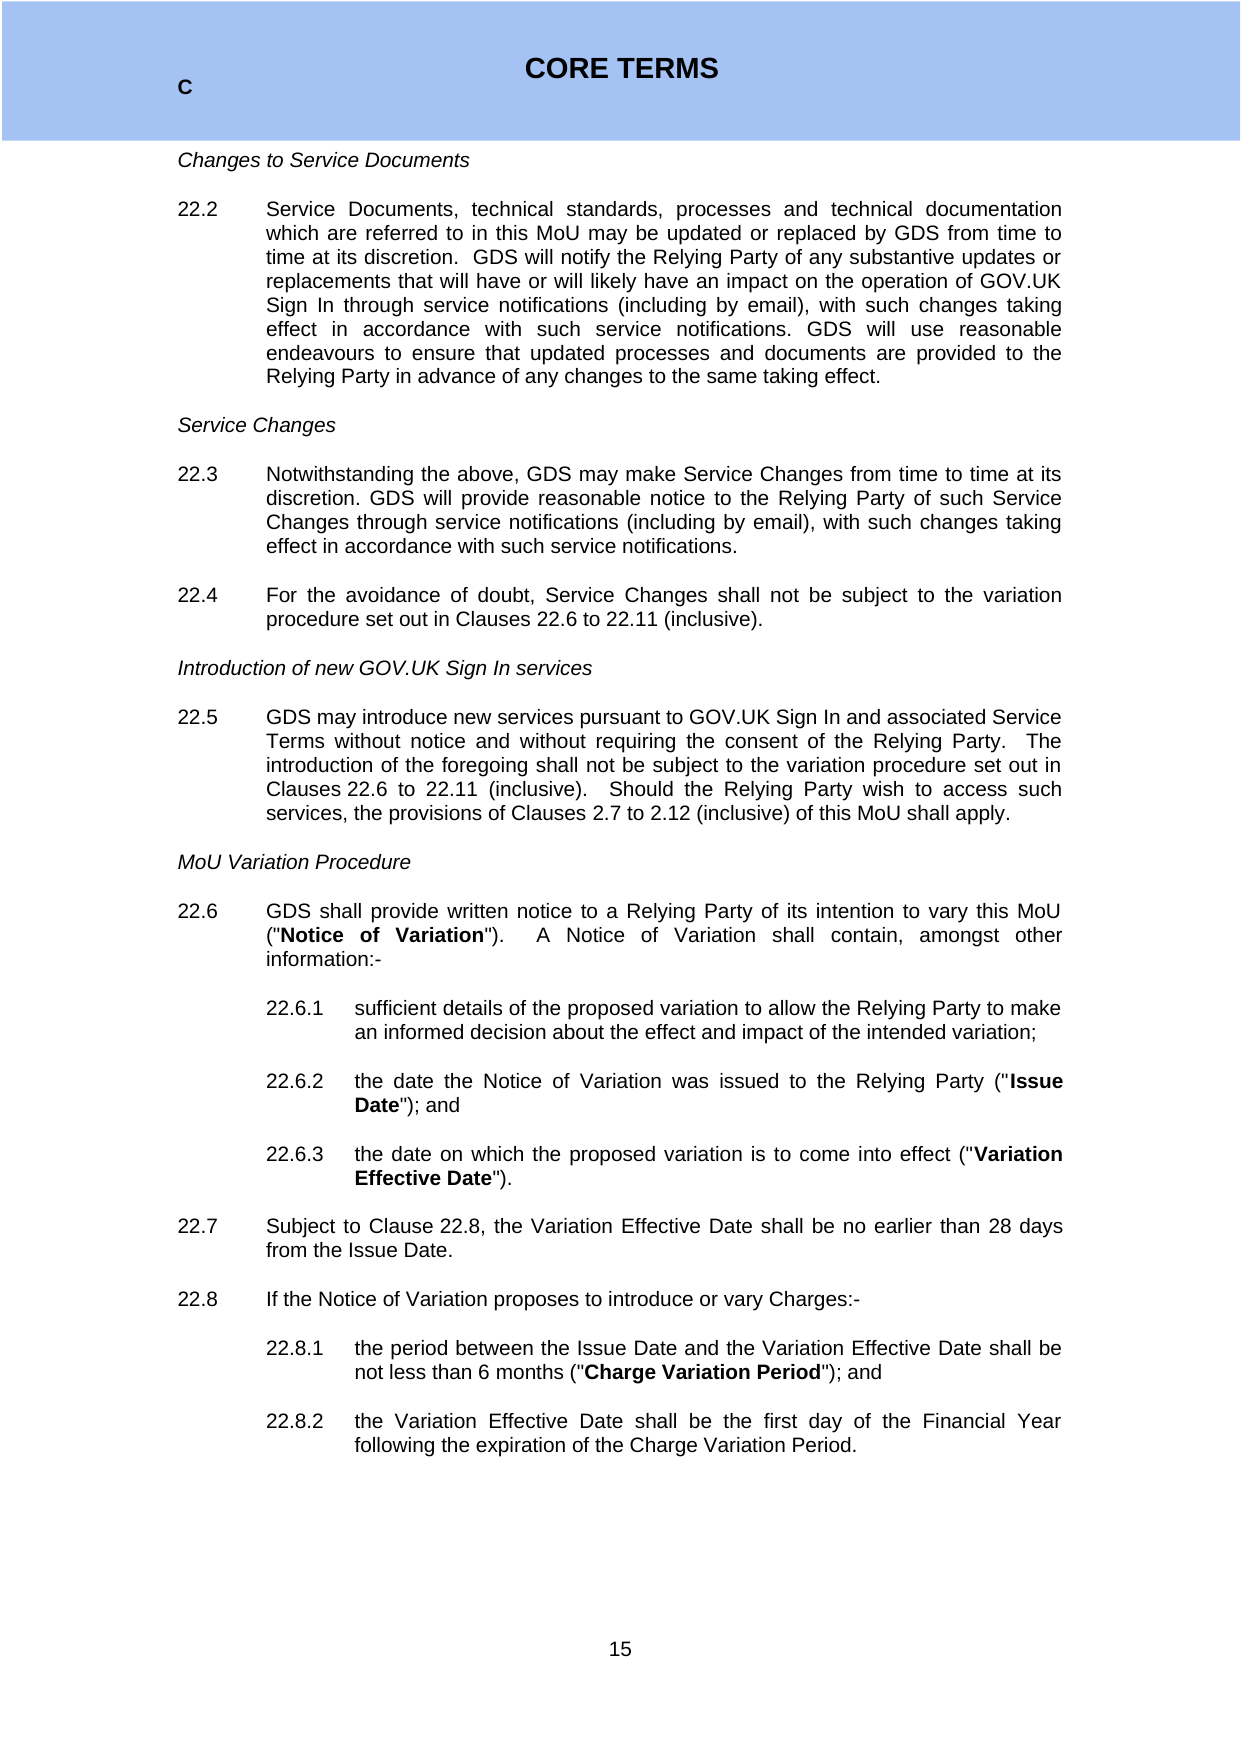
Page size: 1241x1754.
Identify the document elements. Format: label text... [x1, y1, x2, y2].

subtitle Changes to Service Documents [177, 148, 1063, 172]
list Notwithstanding the above, GDS may make Service Changes from time to time at its discretion. GDS will provide reasonable notice to the Relying Party of such Service Changes through service notifications (including by email), with such changes taking effect in accordance with such service notifications. [177, 462, 1063, 558]
list the Variation Effective Date shall be the first day of the Financial Year following the expiration of the Charge Variation Period. [266, 1409, 1063, 1457]
list the period between the Issue Date and the Variation Effective Date shall be not less than 6 months ("Charge Variation Period"); and [266, 1336, 1063, 1384]
subtitle Service Changes [177, 413, 1063, 437]
list GDS may introduce new services pursuant to GOV.UK Sign In and associated Service Terms without notice and without requiring the consent of the Relying Party. The introduction of the foregoing shall not be subject to the variation procedure set out in Clauses 22.6 to 22.11 (inclusive). Should the Relying Party wish to access such services, the provisions of Clauses 2.7 to 2.12 (inclusive) of this MoU shall apply. [177, 705, 1063, 825]
list GDS shall provide written notice to a Relying Party of its intention to vary this MoU ("Notice of Variation"). A Notice of Variation shall contain, amongst other information:- [177, 899, 1063, 971]
list Service Documents, technical standards, processes and technical documentation which are referred to in this MoU may be updated or replaced by GDS from time to time at its discretion. GDS will notify the Relying Party of any substantive updates or replacements that will have or will likely have an impact on the operation of GOV.UK Sign In through service notifications (including by email), with such changes taking effect in accordance with such service notifications. GDS will use reasonable endeavours to ensure that updated processes and documents are provided to the Relying Party in advance of any changes to the same taking effect. [177, 197, 1063, 388]
list the date the Notice of Variation was issued to the Relying Party ("Issue Date"); and [266, 1068, 1063, 1116]
subtitle MoU Variation Procedure [177, 850, 1063, 874]
list Subject to Clause 22.8, the Variation Effective Date shall be no earlier than 28 days from the Issue Date. [177, 1214, 1063, 1262]
list sufficient details of the proposed variation to allow the Relying Party to make an informed decision about the effect and impact of the intended variation; [266, 996, 1063, 1043]
list If the Notice of Variation proposes to introduce or vary Charges:- [177, 1287, 1063, 1311]
list For the avoidance of doubt, Service Changes shall not be subject to the variation procedure set out in Clauses 22.6 to 22.11 (inclusive). [177, 583, 1063, 631]
subtitle Introduction of new GOV.UK Sign In services [177, 656, 1063, 680]
list the date on which the proposed variation is to come into effect ("Variation Effective Date"). [266, 1141, 1063, 1189]
